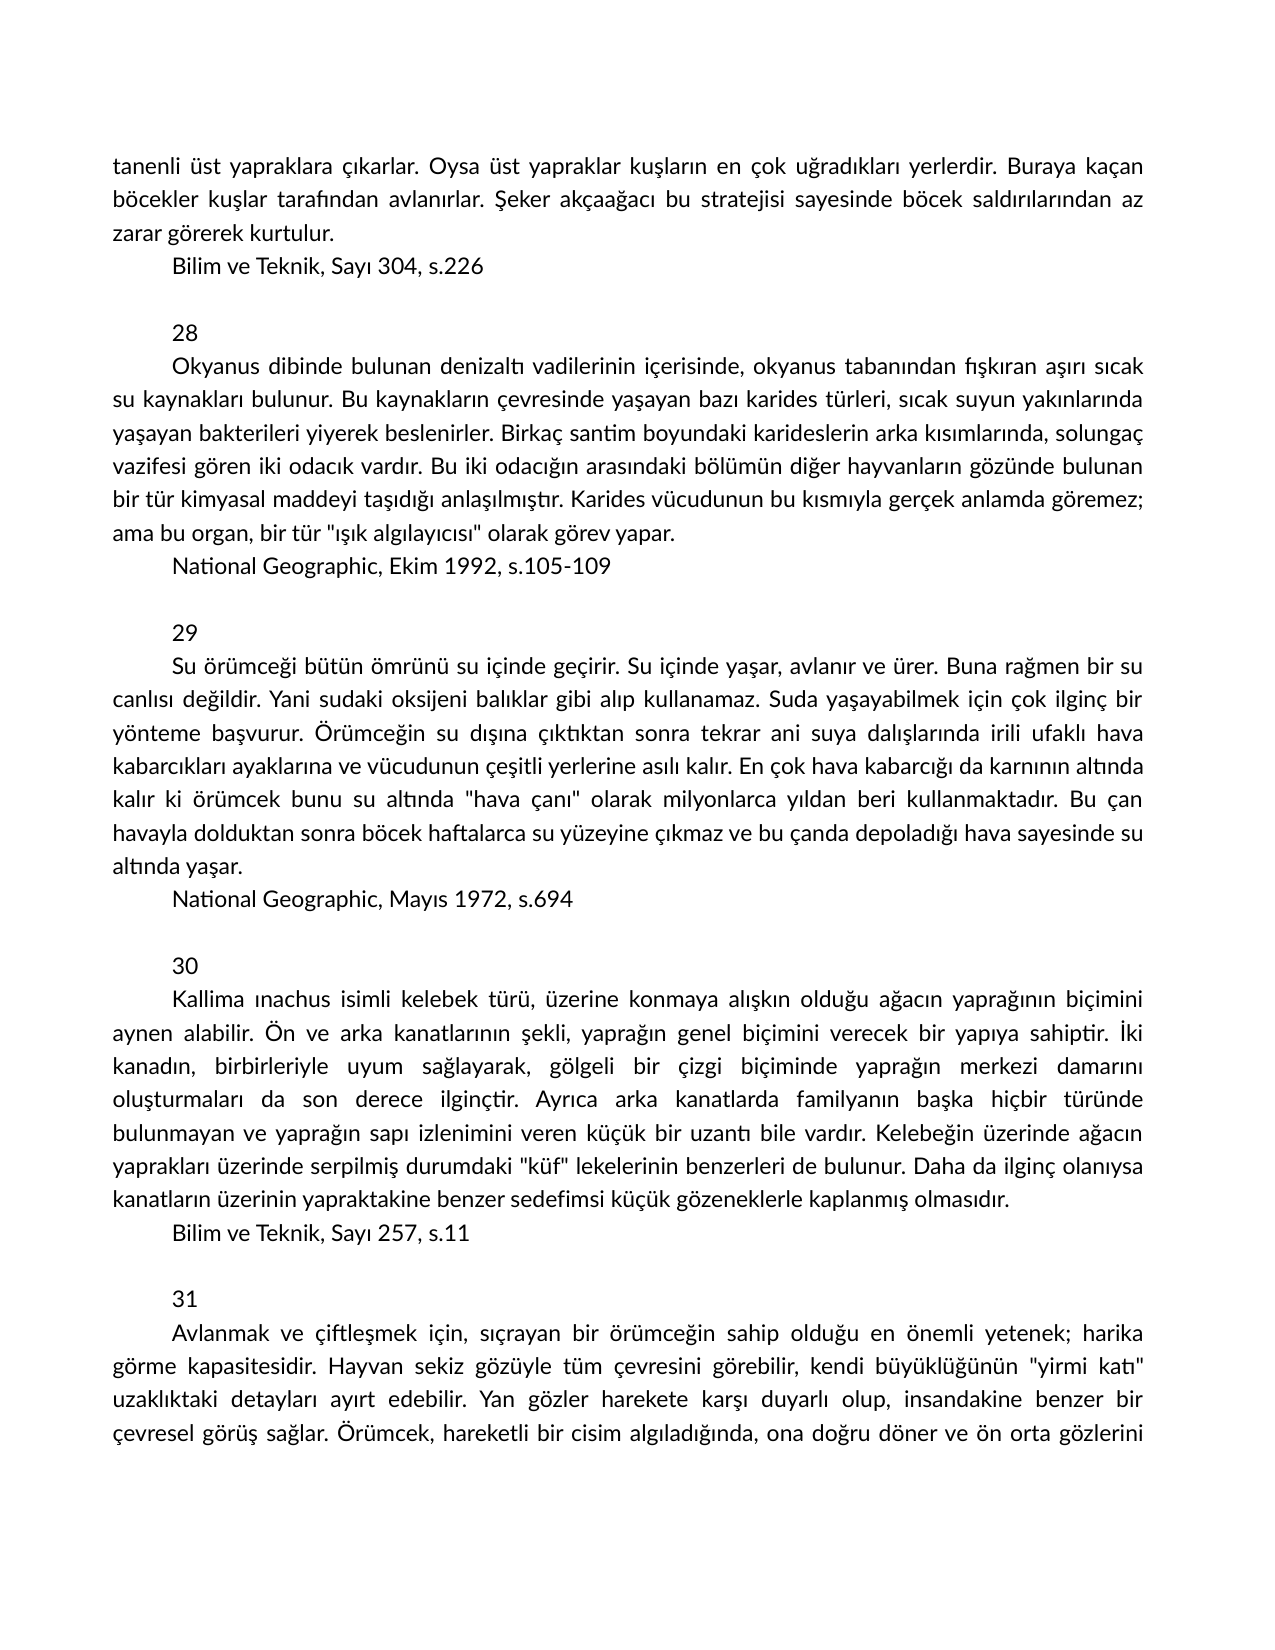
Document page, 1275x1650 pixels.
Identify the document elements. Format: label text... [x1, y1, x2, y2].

text National Geographic, Mayıs 1972, s.694 [112, 881, 1145, 914]
text Bilim ve Teknik, Sayı 257, s.11 [112, 1214, 1145, 1248]
text Bilim ve Teknik, Sayı 304, s.226 [112, 248, 1145, 281]
text tanenli üst yapraklara çıkarlar. Oysa üst yapraklar kuşların en çok uğradıkları yerlerdir. Buraya kaçan böcekler kuşlar tarafından avlanırlar. Şeker akçaağacı bu stratejisi sayesinde böcek saldırılarından az zarar görerek kurtulur. [112, 148, 1145, 248]
text 30 [112, 948, 1145, 981]
text 31 [112, 1281, 1145, 1314]
text Kallima ınachus isimli kelebek türü, üzerine konmaya alışkın olduğu ağacın yaprağının biçimini aynen alabilir. Ön ve arka kanatlarının şekli, yaprağın genel biçimini verecek bir yapıya sahiptir. İki kanadın, birbirleriyle uyum sağlayarak, gölgeli bir çizgi biçiminde yaprağın merkezi damarını oluşturmaları da son derece ilginçtir. Ayrıca arka kanatlarda familyanın başka hiçbir türünde bulunmayan ve yaprağın sapı izlenimini veren küçük bir uzantı bile vardır. Kelebeğin üzerinde ağacın yaprakları üzerinde serpilmiş durumdaki "küf" lekelerinin benzerleri de bulunur. Daha da ilginç olanıysa kanatların üzerinin yapraktakine benzer sedefimsi küçük gözeneklerle kaplanmış olmasıdır. [112, 981, 1145, 1214]
text 29 [112, 614, 1145, 648]
text National Geographic, Ekim 1992, s.105-109 [112, 548, 1145, 581]
text Su örümceği bütün ömrünü su içinde geçirir. Su içinde yaşar, avlanır ve ürer. Buna rağmen bir su canlısı değildir. Yani sudaki oksijeni balıklar gibi alıp kullanamaz. Suda yaşayabilmek için çok ilginç bir yönteme başvurur. Örümceğin su dışına çıktıktan sonra tekrar ani suya dalışlarında irili ufaklı hava kabarcıkları ayaklarına ve vücudunun çeşitli yerlerine asılı kalır. En çok hava kabarcığı da karnının altında kalır ki örümcek bunu su altında "hava çanı" olarak milyonlarca yıldan beri kullanmaktadır. Bu çan havayla dolduktan sonra böcek haftalarca su yüzeyine çıkmaz ve bu çanda depoladığı hava sayesinde su altında yaşar. [112, 648, 1145, 881]
text 28 [112, 314, 1145, 348]
text Okyanus dibinde bulunan denizaltı vadilerinin içerisinde, okyanus tabanından fışkıran aşırı sıcak su kaynakları bulunur. Bu kaynakların çevresinde yaşayan bazı karides türleri, sıcak suyun yakınlarında yaşayan bakterileri yiyerek beslenirler. Birkaç santim boyundaki karideslerin arka kısımlarında, solungaç vazifesi gören iki odacık vardır. Bu iki odacığın arasındaki bölümün diğer hayvanların gözünde bulunan bir tür kimyasal maddeyi taşıdığı anlaşılmıştır. Karides vücudunun bu kısmıyla gerçek anlamda göremez; ama bu organ, bir tür "ışık algılayıcısı" olarak görev yapar. [112, 348, 1145, 548]
text Avlanmak ve çiftleşmek için, sıçrayan bir örümceğin sahip olduğu en önemli yetenek; harika görme kapasitesidir. Hayvan sekiz gözüyle tüm çevresini görebilir, kendi büyüklüğünün "yirmi katı" uzaklıktaki detayları ayırt edebilir. Yan gözler harekete karşı duyarlı olup, insandakine benzer bir çevresel görüş sağlar. Örümcek, hareketli bir cisim algıladığında, ona doğru döner ve ön orta gözlerini [112, 1314, 1145, 1448]
